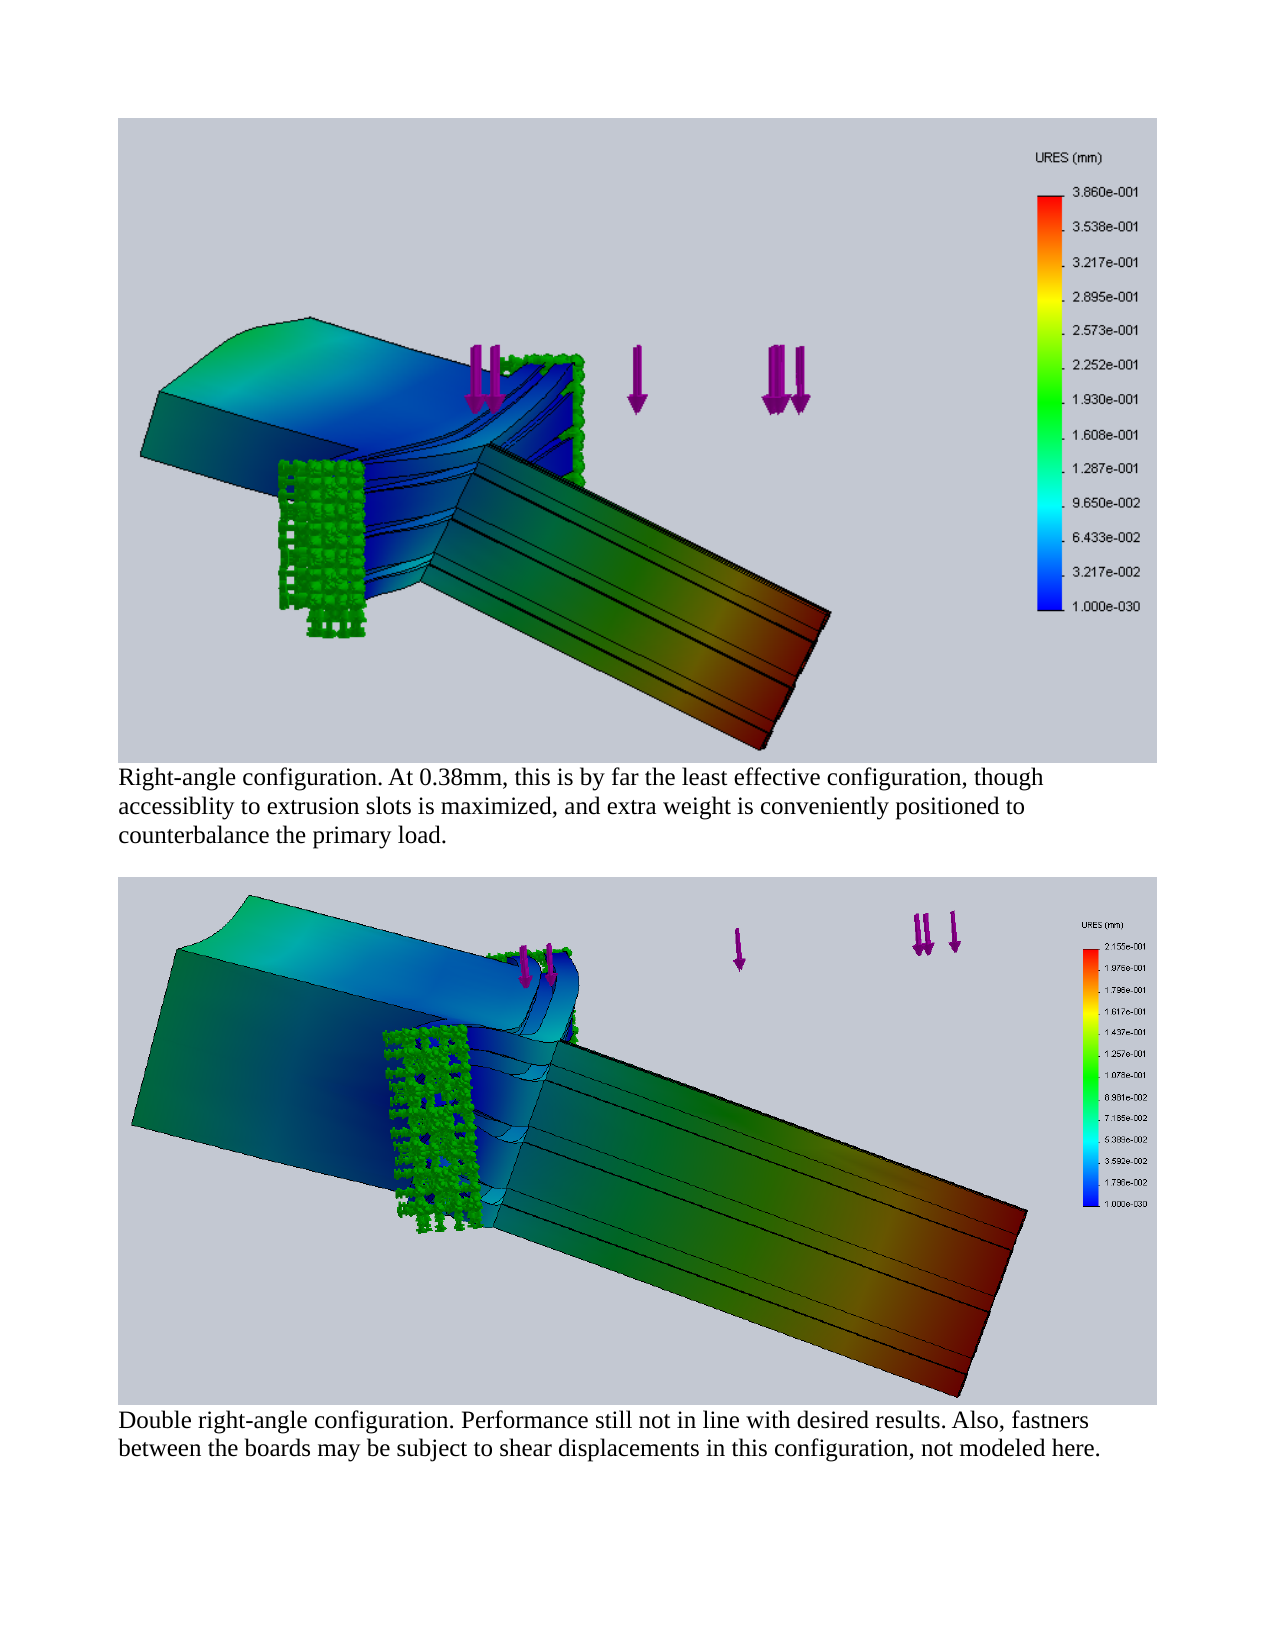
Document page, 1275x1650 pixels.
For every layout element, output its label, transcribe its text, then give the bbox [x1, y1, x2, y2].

text Right-angle configuration. At 0.38mm, this is by far the least effective configuration, though accessiblity to extrusion slots is maximized, and extra weight is conveniently positioned to counterbalance the primary load. [118, 763, 1157, 849]
picture [118, 118, 1157, 763]
text Double right-angle configuration. Performance still not in line with desired results. Also, fastners between the boards may be subject to shear displacements in this configuration, not modeled here. [118, 1405, 1157, 1462]
picture [118, 877, 1157, 1405]
